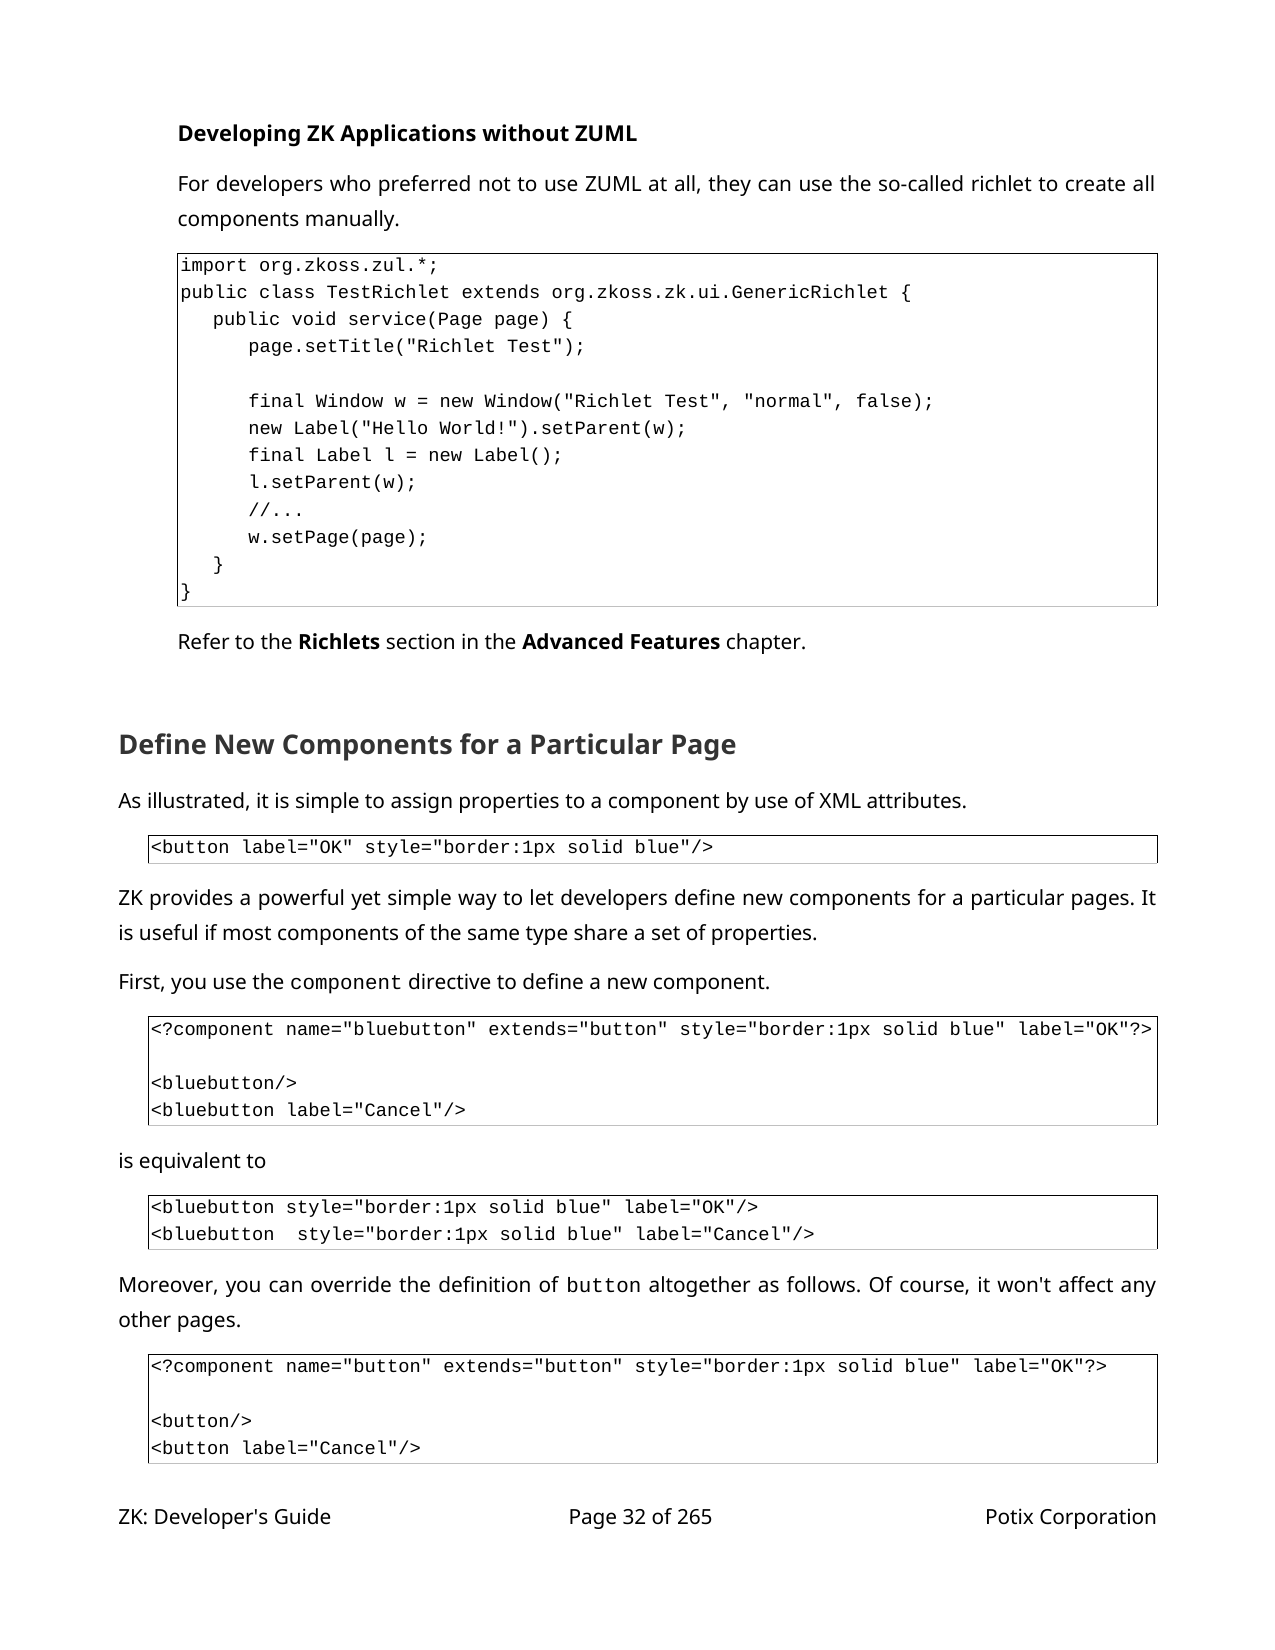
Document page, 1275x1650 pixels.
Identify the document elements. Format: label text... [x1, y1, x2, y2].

text public class TestRichlet extends org.zkoss.zk.ui.GenericRichlet { [178, 280, 1157, 304]
text public void service(Page page) { [178, 307, 1157, 331]
text is equivalent to [118, 1146, 1157, 1174]
text new Label("Hello World!").setParent(w); [178, 416, 1157, 440]
text final Label l = new Label(); [178, 443, 1157, 467]
text } [178, 552, 1157, 576]
text ZK provides a powerful yet simple way to let developers define new components for a particular pages. It is useful if most components of the same type share a set of properties. [118, 883, 1157, 947]
text <?component name="button" extends="button" style="border:1px solid blue" label="OK"?> [149, 1355, 1157, 1378]
text <bluebutton label="Cancel"/> [149, 1098, 1157, 1125]
text page.setTitle("Richlet Test"); [178, 334, 1157, 359]
text w.setPage(page); [178, 525, 1157, 549]
text } [178, 579, 1157, 606]
subtitle Developing ZK Applications without ZUML [177, 118, 1157, 148]
text Moreover, you can override the definition of button altogether as follows. Of course, it won't affect any other pages. [118, 1270, 1157, 1334]
text Refer to the Richlets section in the Advanced Features chapter. [177, 627, 1157, 655]
text <button label="OK" style="border:1px solid blue"/> [149, 836, 1157, 863]
text <bluebutton style="border:1px solid blue" label="OK"/> [149, 1196, 1157, 1219]
text For developers who preferred not to use ZUML at all, they can use the so-called richlet to create all components manually. [177, 169, 1157, 232]
subtitle Define New Components for a Particular Page [118, 726, 1157, 763]
text <bluebutton style="border:1px solid blue" label="Cancel"/> [149, 1222, 1157, 1249]
text <button/> [149, 1409, 1157, 1433]
text <button label="Cancel"/> [149, 1436, 1157, 1463]
text final Window w = new Window("Richlet Test", "normal", false); [178, 389, 1157, 413]
text As illustrated, it is simple to assign properties to a component by use of XML attributes. [118, 786, 1157, 815]
text //... [178, 497, 1157, 522]
text import org.zkoss.zul.*; [178, 254, 1157, 277]
text <bluebutton/> [149, 1071, 1157, 1095]
text <?component name="bluebutton" extends="button" style="border:1px solid blue" label="OK"?> [149, 1017, 1157, 1041]
text l.setParent(w); [178, 470, 1157, 494]
text First, you use the component directive to define a new component. [118, 967, 1157, 996]
